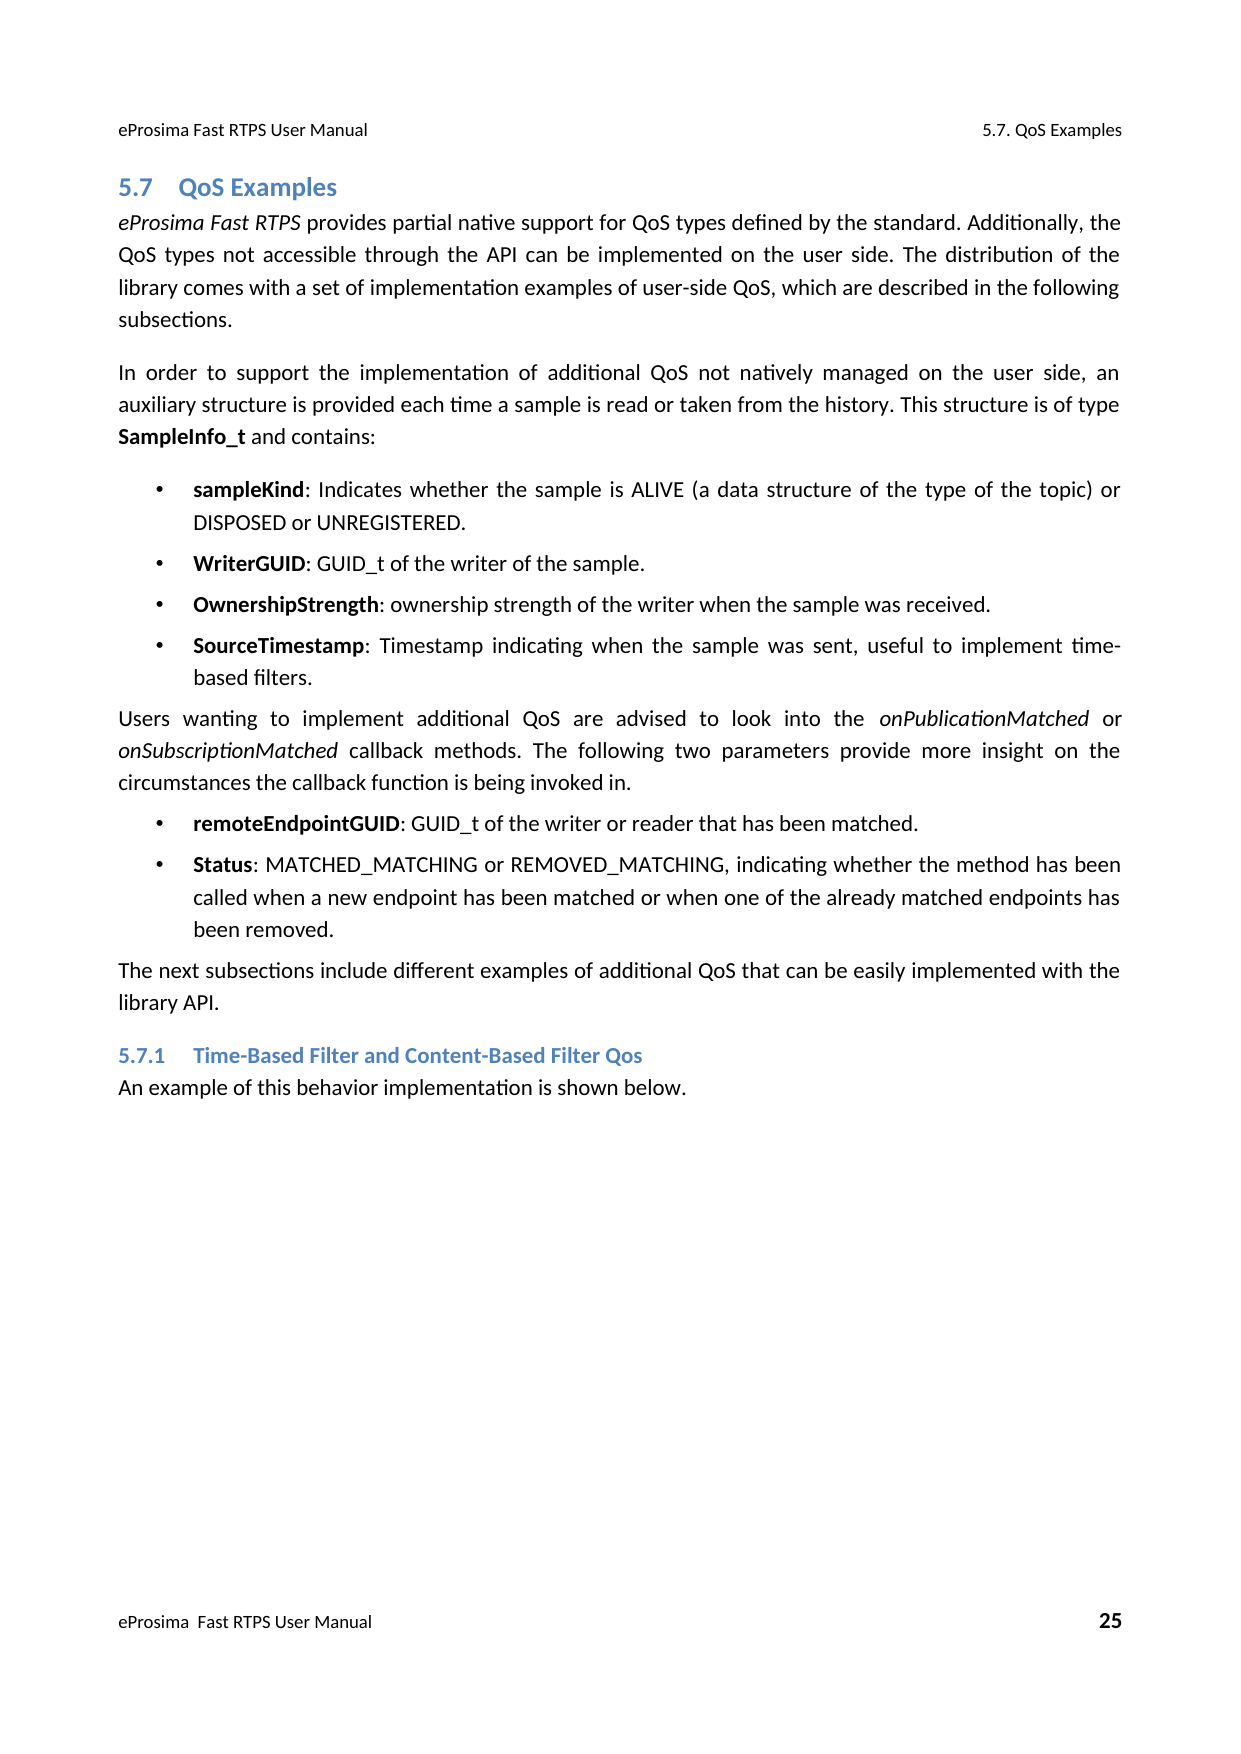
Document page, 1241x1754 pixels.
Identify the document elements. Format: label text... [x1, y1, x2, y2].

text An example of this behavior implementation is shown below. [118, 1073, 1122, 1101]
text eProsima Fast RTPS provides partial native support for QoS types defined by the standard. Additionally, the QoS types not accessible through the API can be implemented on the user side. The distribution of the library comes with a set of implementation examples of user-side QoS, which are described in the following subsections. [118, 208, 1122, 333]
subtitle Time-Based Filter and Content-Based Filter Qos [118, 1041, 1122, 1069]
text Users wanting to implement additional QoS are advised to look into the onPublicationMatched or onSubscriptionMatched callback methods. The following two parameters provide more insight on the circumstances the callback function is being invoked in. [118, 704, 1122, 796]
list WriterGUID: GUID_t of the writer of the sample. [156, 549, 1122, 577]
text In order to support the implementation of additional QoS not natively managed on the user side, an auxiliary structure is provided each time a sample is read or taken from the history. This structure is of type SampleInfo_t and contains: [118, 358, 1122, 450]
list Status: MATCHED_MATCHING or REMOVED_MATCHING, indicating whether the method has been called when a new endpoint has been matched or when one of the already matched endpoints has been removed. [156, 850, 1122, 943]
subtitle QoS Examples [118, 171, 1122, 203]
list remoteEndpointGUID: GUID_t of the writer or reader that has been matched. [156, 809, 1122, 837]
list SourceTimestamp: Timestamp indicating when the sample was sent, useful to implement time-based filters. [156, 631, 1122, 691]
list sampleKind: Indicates whether the sample is ALIVE (a data structure of the type of the topic) or DISPOSED or UNREGISTERED. [156, 475, 1122, 536]
list OwnershipStrength: ownership strength of the writer when the sample was received. [156, 590, 1122, 618]
text The next subsections include different examples of additional QoS that can be easily implemented with the library API. [118, 956, 1122, 1016]
